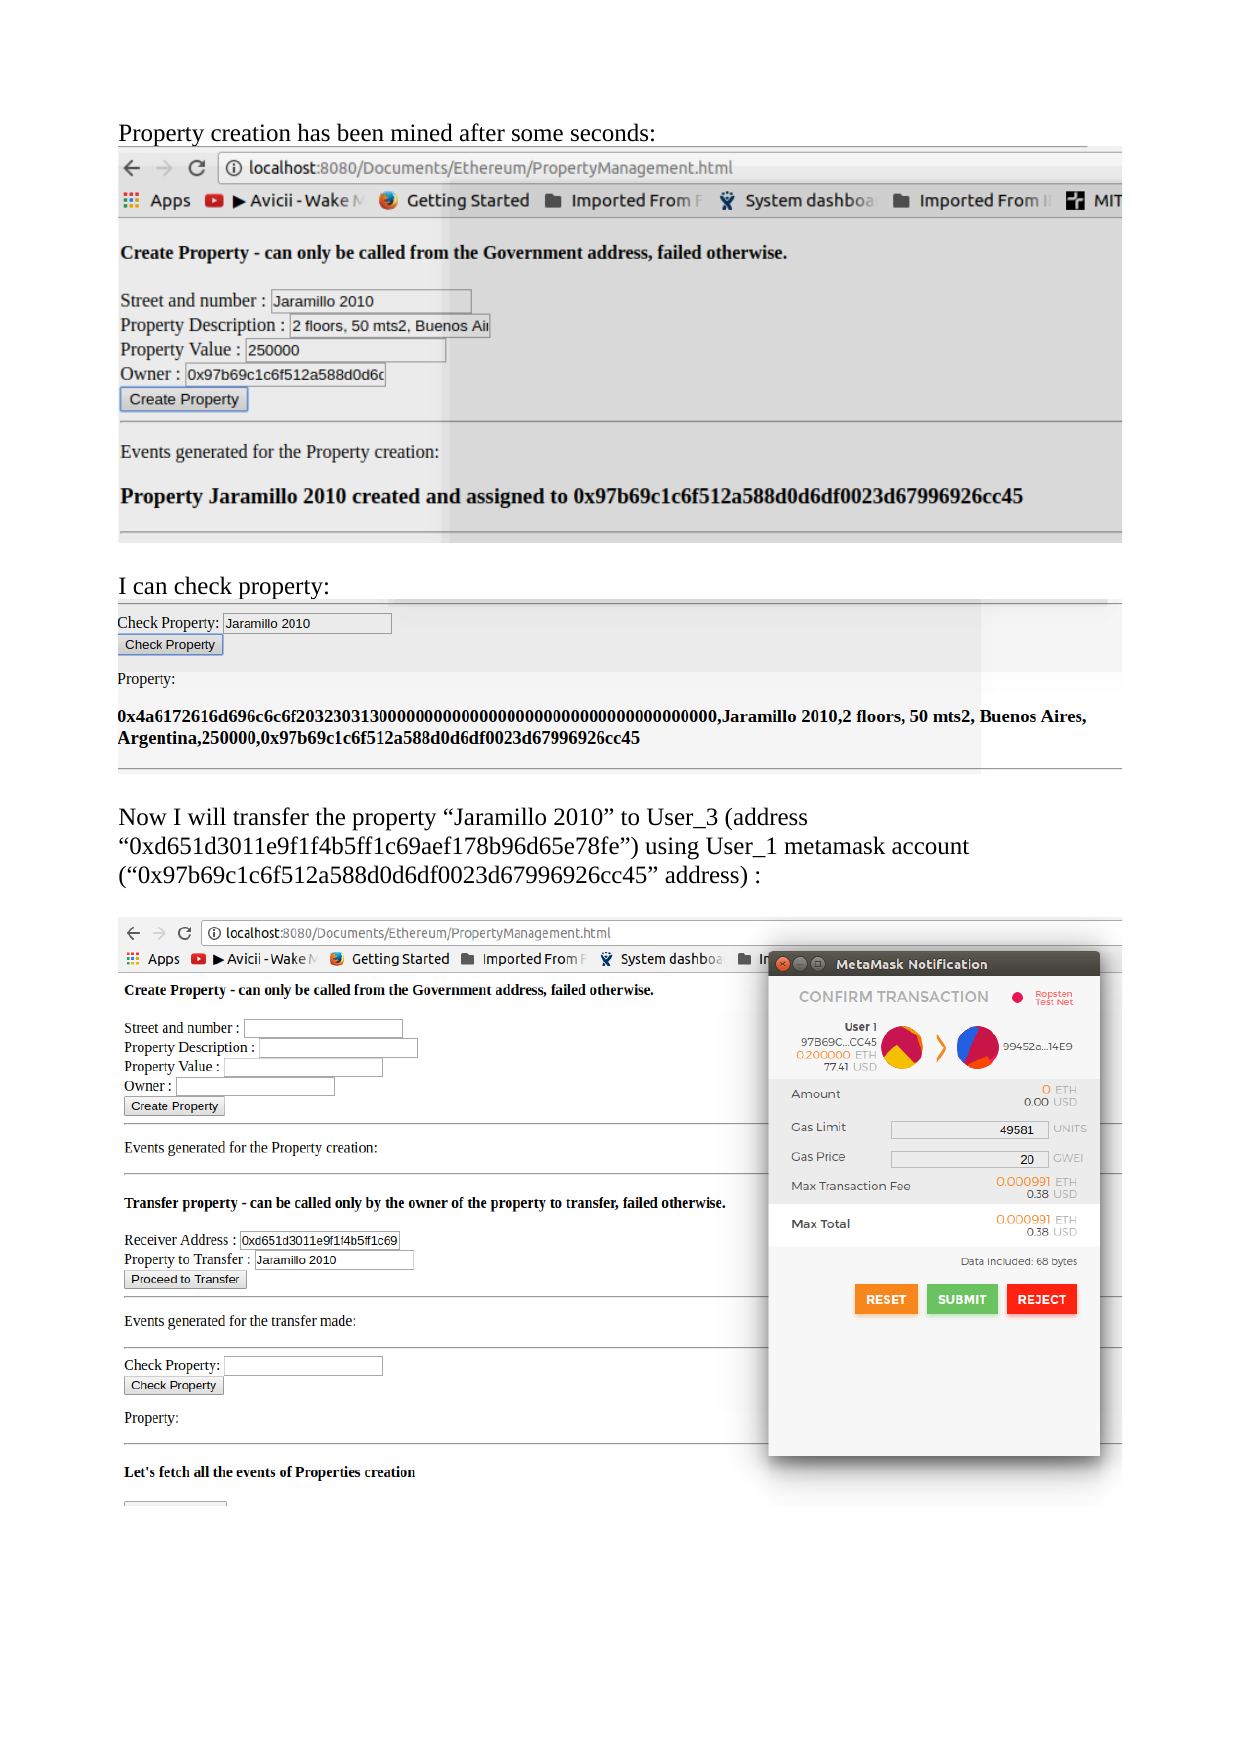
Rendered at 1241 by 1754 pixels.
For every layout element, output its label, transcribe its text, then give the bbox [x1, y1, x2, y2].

picture [118, 599, 1123, 774]
text I can check property: [118, 571, 1122, 599]
text Now I will transfer the property “Jaramillo 2010” to User_3 (address “0xd651d3011e9f1f4b5ff1c69aef178b96d65e78fe”) using User_1 metamask account (“0x97b69c1c6f512a588d0d6df0023d67996926cc45” address) : [118, 802, 1122, 888]
text Property creation has been mined after some seconds: [118, 118, 1122, 146]
picture [118, 146, 1123, 543]
picture [118, 917, 1123, 1506]
